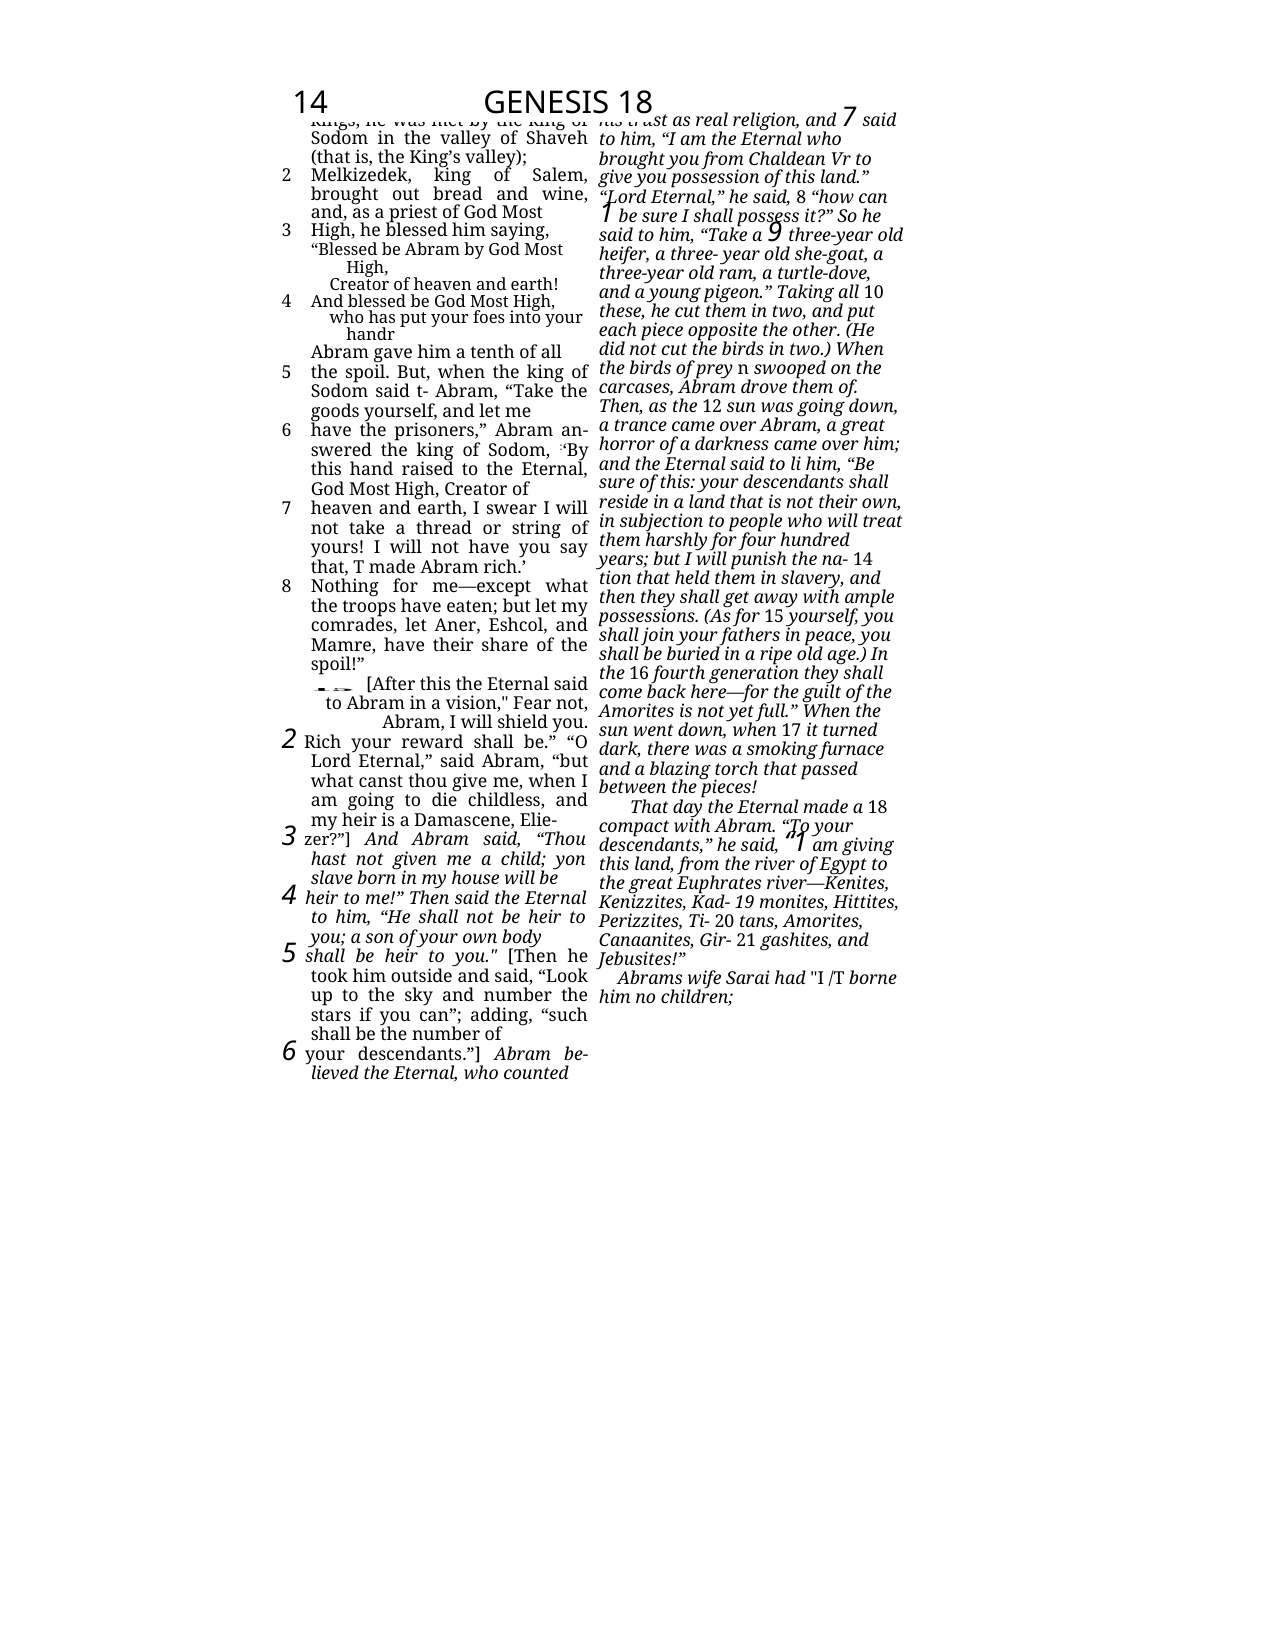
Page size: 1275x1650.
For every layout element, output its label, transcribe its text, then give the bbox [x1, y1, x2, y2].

list have the prisoners,” Abram an­swered the king of Sodom, :‘By this hand raised to the Eternal, God Most High, Creator of [281, 421, 588, 499]
list And blessed be God Most High, [281, 294, 588, 310]
list High, he blessed him saying, “Blessed be Abram by God Most [281, 222, 588, 259]
text who has put your foes into your handr [329, 310, 588, 343]
list the spoil. But, when the king of Sodom said t- Abram, “Take the goods yourself, and let me [281, 363, 588, 421]
list Nothing for me—except what the troops have eaten; but let my comrades, let Aner, Eshcol, and Mamre, have their share of the spoil!” [281, 577, 588, 674]
list zer?”] And Abram said, “Thou hast not given me a child; yon slave born in my house will be [281, 830, 588, 889]
text Abram gave him a tenth of all [311, 343, 588, 363]
list heaven and earth, I swear I will not take a thread or string of yours! I will not have you say that, T made Abram rich.’ [281, 499, 588, 577]
text High, [346, 259, 588, 277]
list your descendants.”] Abram be­lieved the Eternal, who counted [281, 1044, 588, 1083]
text Creator of heaven and earth! [329, 277, 588, 294]
text his trust as real religion, and 7 said to him, “I am the Eternal who brought you from Chaldean Vr to give you possession of this land.” “Lord Eternal,” he said, 8 “how can 1 be sure I shall possess it?” So he said to him, “Take a 9 three-year old heifer, a three- year old she-goat, a three-year old ram, a turtle-dove, and a young pigeon.” Taking all 10 these, he cut them in two, and put each piece opposite the other. (He did not cut the birds in two.) When the birds of prey n swooped on the carcases, Abram drove them of. Then, as the 12 sun was going down, a trance came over Abram, a great hor­ror of a darkness came over him; and the Eternal said to li him, “Be sure of this: your de­scendants shall reside in a land that is not their own, in subjec­tion to people who will treat them harshly for four hundred years; but I will punish the na- 14 tion that held them in slavery, and then they shall get away with ample possessions. (As for 15 yourself, you shall join your fathers in peace, you shall be buried in a ripe old age.) In the 16 fourth generation they shall come back here—for the guilt of the Amorites is not yet full.” When the sun went down, when 17 it turned dark, there was a smok­ing furnace and a blazing torch that passed between the pieces! [599, 112, 906, 798]
text [After this the Eternal said to Abram in a vision," Fear not, Abram, I will shield you. [281, 674, 588, 733]
list shall be heir to you." [Then he took him outside and said, “Look up to the sky and num­ber the stars if you can”; adding, “such shall be the number of [281, 947, 588, 1044]
list Rich your reward shall be.” “O Lord Eternal,” said Abram, “but what canst thou give me, when I am going to die childless, and my heir is a Damascene, Elie- [281, 733, 588, 830]
list Melkizedek, king of Salem, brought out bread and wine, and, as a priest of God Most [281, 167, 588, 222]
text kings, he was met by the king of Sodom in the valley of Shaveh (that is, the King’s valley); [311, 122, 588, 167]
text That day the Eternal made a 18 compact with Abram. “To your descendants,” he said, “1 am giv­ing this land, from the river of Egypt to the great Euphrates river—Kenites, Kenizzites, Kad- 19 monites, Hittites, Perizzites, Ti- 20 tans, Amorites, Canaanites, Gir- 21 gashites, and Jebusites!” [599, 798, 906, 969]
list heir to me!” Then said the Eter­nal to him, “He shall not be heir to you; a son of your own body [281, 889, 588, 947]
text Abrams wife Sarai had "I /T borne him no children; [599, 969, 906, 1007]
